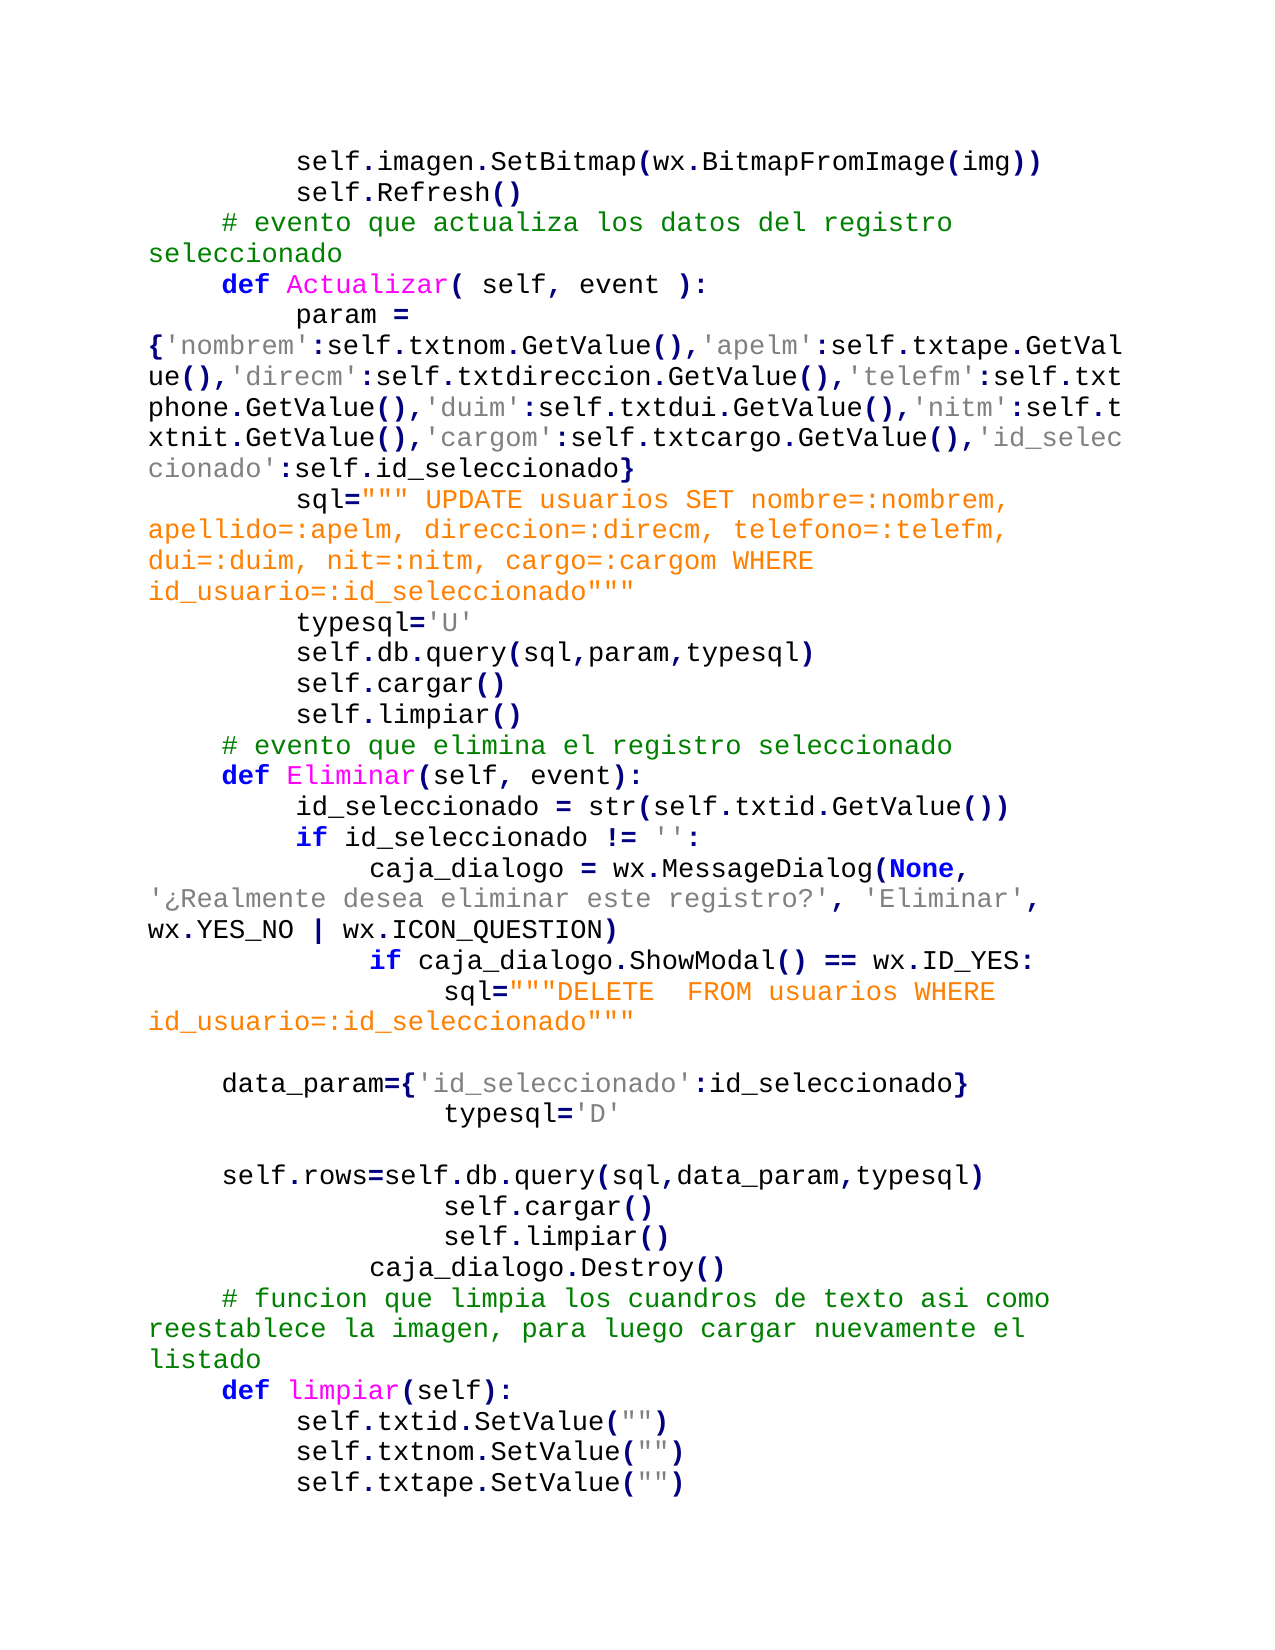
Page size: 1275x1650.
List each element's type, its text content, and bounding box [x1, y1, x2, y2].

text # evento que elimina el registro seleccionado [148, 731, 1127, 762]
text caja_dialogo = wx.MessageDialog(None, '¿Realmente desea eliminar este registro?', 'Eliminar', wx.YES_NO | wx.ICON_QUESTION) [148, 854, 1127, 947]
text caja_dialogo.Destroy() [148, 1254, 1127, 1284]
text self.cargar() [148, 670, 1127, 701]
text def Eliminar(self, event): [148, 762, 1127, 793]
text self.db.query(sql,param,typesql) [148, 639, 1127, 670]
text typesql='U' [148, 608, 1127, 639]
text # funcion que limpia los cuandros de texto asi como reestablece la imagen, para luego cargar nuevamente el listado [148, 1284, 1127, 1377]
text self.Refresh() [148, 178, 1127, 209]
text data_param={'id_seleccionado':id_seleccionado} [148, 1039, 1127, 1100]
text self.txtid.SetValue("") [148, 1407, 1127, 1438]
text self.cargar() [148, 1192, 1127, 1223]
text param = {'nombrem':self.txtnom.GetValue(),'apelm':self.txtape.GetValue(),'direcm':self.txtdireccion.GetValue(),'telefm':self.txtphone.GetValue(),'duim':self.txtdui.GetValue(),'nitm':self.txtnit.GetValue(),'cargom':self.txtcargo.GetValue(),'id_seleccionado':self.id_seleccionado} [148, 301, 1127, 486]
text # evento que actualiza los datos del registro seleccionado [148, 209, 1127, 271]
text def limpiar(self): [148, 1377, 1127, 1407]
text self.txtape.SetValue("") [148, 1469, 1127, 1500]
text def Actualizar( self, event ): [148, 271, 1127, 301]
text self.limpiar() [148, 1223, 1127, 1254]
text if id_seleccionado != '': [148, 824, 1127, 854]
text sql=""" UPDATE usuarios SET nombre=:nombrem, apellido=:apelm, direccion=:direcm, telefono=:telefm, dui=:duim, nit=:nitm, cargo=:cargom WHERE id_usuario=:id_seleccionado""" [148, 486, 1127, 608]
text self.rows=self.db.query(sql,data_param,typesql) [148, 1131, 1127, 1192]
text self.imagen.SetBitmap(wx.BitmapFromImage(img)) [148, 148, 1127, 178]
text if caja_dialogo.ShowModal() == wx.ID_YES: [148, 947, 1127, 977]
text id_seleccionado = str(self.txtid.GetValue()) [148, 793, 1127, 824]
text self.limpiar() [148, 701, 1127, 731]
text sql="""DELETE FROM usuarios WHERE id_usuario=:id_seleccionado""" [148, 977, 1127, 1039]
text self.txtnom.SetValue("") [148, 1438, 1127, 1469]
text typesql='D' [148, 1100, 1127, 1131]
